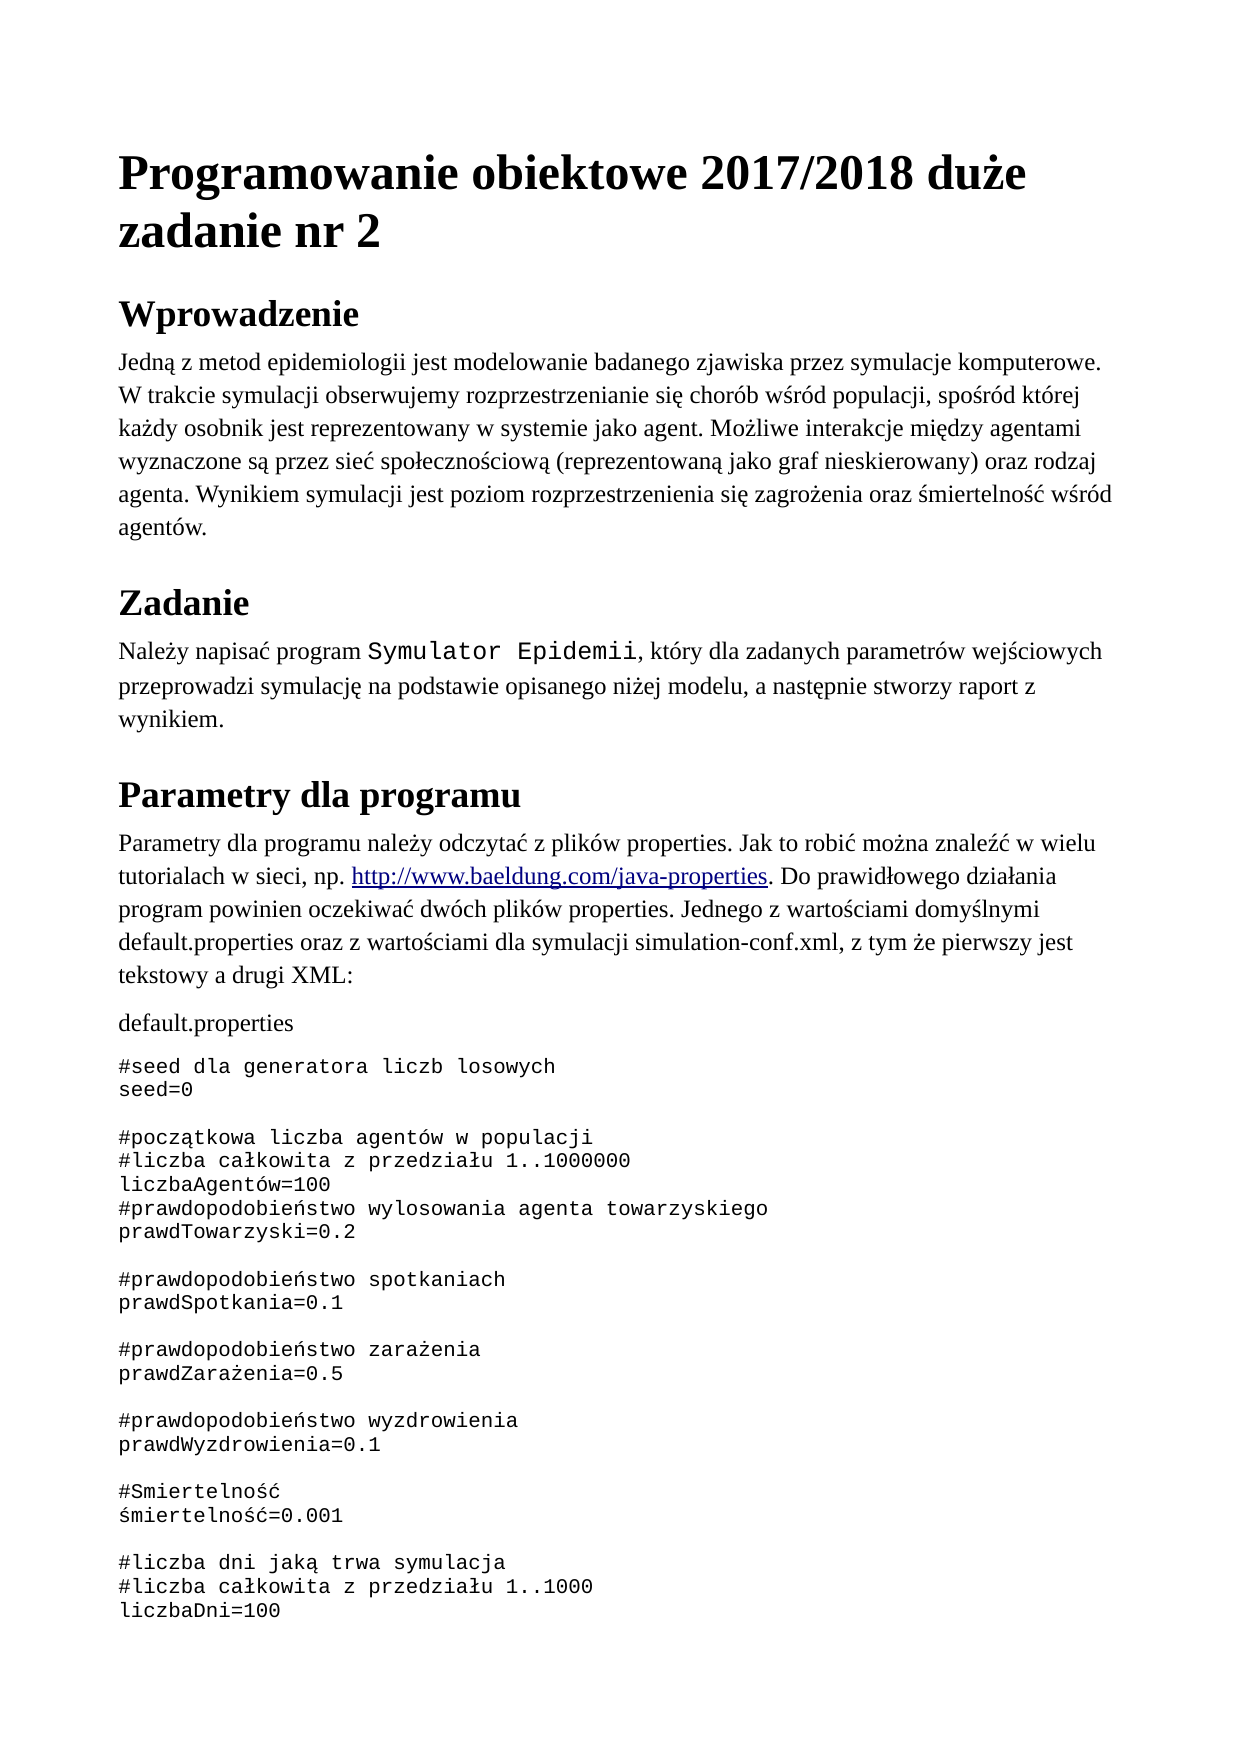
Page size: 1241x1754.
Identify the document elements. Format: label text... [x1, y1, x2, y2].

text prawdZarażenia=0.5 [118, 1363, 1122, 1387]
text Parametry dla programu należy odczytać z plików properties. Jak to robić można znaleźć w wielu tutorialach w sieci, np. http://www.baeldung.com/java-properties. Do prawidłowego działania program powinien oczekiwać dwóch plików properties. Jednego z wartościami domyślnymi default.properties oraz z wartościami dla symulacji simulation-conf.xml, z tym że pierwszy jest tekstowy a drugi XML: [118, 828, 1122, 989]
text seed=0 [118, 1079, 1122, 1103]
text #liczba dni jaką trwa symulacja [118, 1552, 1122, 1576]
text prawdTowarzyski=0.2 [118, 1221, 1122, 1245]
text default.properties [118, 1008, 1122, 1037]
subtitle Programowanie obiektowe 2017/2018 duże zadanie nr 2 [118, 143, 1122, 258]
text #prawdopodobieństwo wylosowania agenta towarzyskiego [118, 1198, 1122, 1221]
text #prawdopodobieństwo wyzdrowienia [118, 1410, 1122, 1434]
subtitle Wprowadzenie [118, 291, 1122, 334]
subtitle Zadanie [118, 581, 1122, 624]
text #początkowa liczba agentów w populacji [118, 1127, 1122, 1150]
text prawdSpotkania=0.1 [118, 1292, 1122, 1316]
text #liczba całkowita z przedziału 1..1000 [118, 1576, 1122, 1599]
text #prawdopodobieństwo spotkaniach [118, 1268, 1122, 1292]
text #prawdopodobieństwo zarażenia [118, 1339, 1122, 1363]
text #Smiertelność [118, 1481, 1122, 1505]
text Jedną z metod epidemiologii jest modelowanie badanego zjawiska przez symulacje komputerowe. W trakcie symulacji obserwujemy rozprzestrzenianie się chorób wśród populacji, spośród której każdy osobnik jest reprezentowany w systemie jako agent. Możliwe interakcje między agentami wyznaczone są przez sieć społecznościową (reprezentowaną jako graf nieskierowany) oraz rodzaj agenta. Wynikiem symulacji jest poziom rozprzestrzenienia się zagrożenia oraz śmiertelność wśród agentów. [118, 347, 1122, 541]
text Należy napisać program Symulator Epidemii, który dla zadanych parametrów wejściowych przeprowadzi symulację na podstawie opisanego niżej modelu, a następnie stworzy raport z wynikiem. [118, 636, 1122, 733]
text #seed dla generatora liczb losowych [118, 1056, 1122, 1079]
text liczbaDni=100 [118, 1599, 1122, 1623]
text śmiertelność=0.001 [118, 1505, 1122, 1529]
text #liczba całkowita z przedziału 1..1000000 [118, 1150, 1122, 1174]
text liczbaAgentów=100 [118, 1174, 1122, 1198]
subtitle Parametry dla programu [118, 773, 1122, 816]
text prawdWyzdrowienia=0.1 [118, 1434, 1122, 1458]
